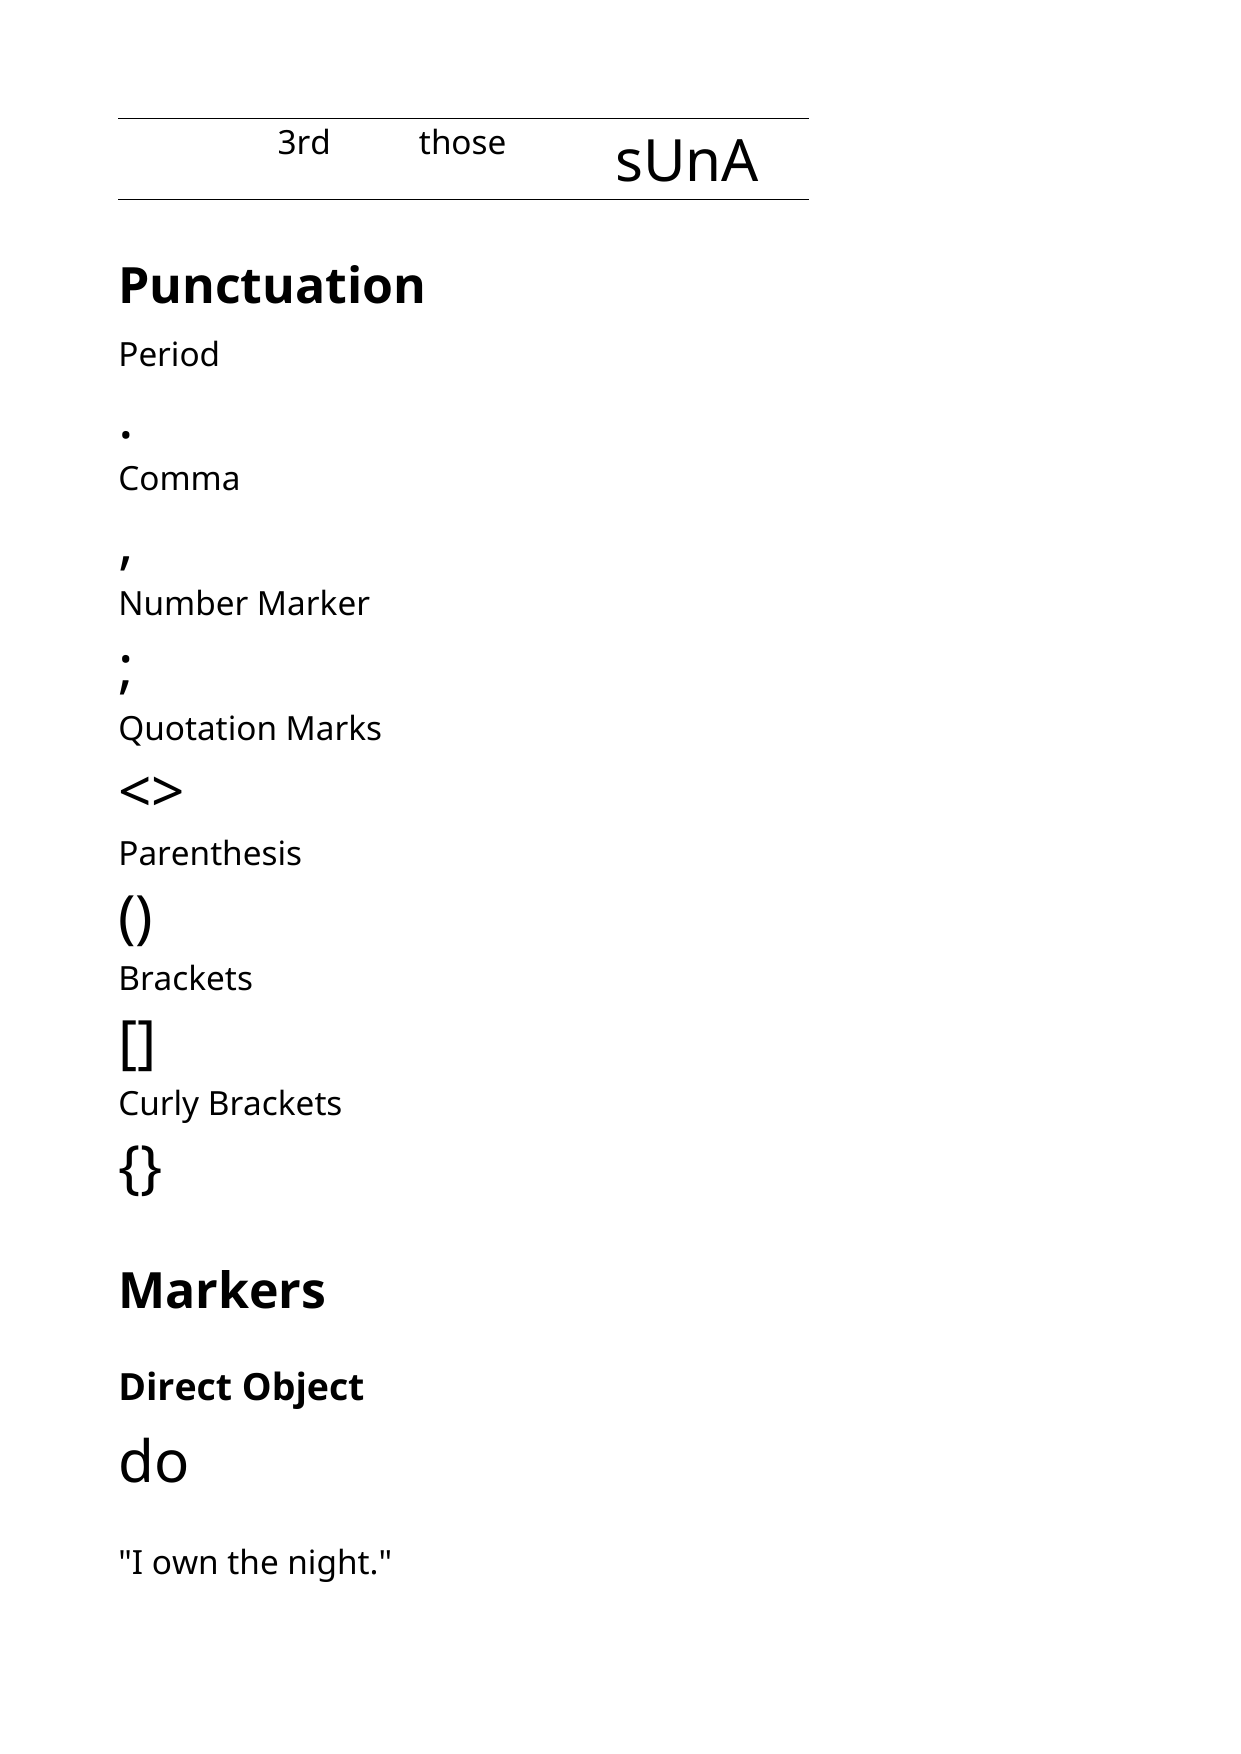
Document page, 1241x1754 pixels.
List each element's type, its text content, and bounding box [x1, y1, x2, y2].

subtitle Direct Object [118, 1360, 1122, 1411]
table_cell sUnA [565, 119, 808, 199]
text Quotation Marks [118, 705, 1122, 750]
text <> [118, 750, 1122, 830]
text Comma [118, 455, 1122, 501]
text Number Marker [118, 580, 1122, 626]
text ; [118, 626, 1122, 705]
subtitle Markers [118, 1254, 1122, 1323]
text "I own the night." [118, 1539, 1122, 1584]
text () [118, 875, 1122, 955]
text do [118, 1419, 1122, 1499]
text Curly Brackets [118, 1080, 1122, 1125]
table_cell [118, 119, 248, 199]
text . [118, 376, 1122, 455]
table_cell those [360, 119, 565, 199]
text Period [118, 330, 1122, 376]
text Brackets [118, 955, 1122, 1000]
text Parenthesis [118, 830, 1122, 875]
text [] [118, 1000, 1122, 1080]
text , [118, 501, 1122, 580]
subtitle Punctuation [118, 250, 1122, 318]
text {} [118, 1125, 1122, 1204]
table_cell 3rd [248, 119, 360, 199]
